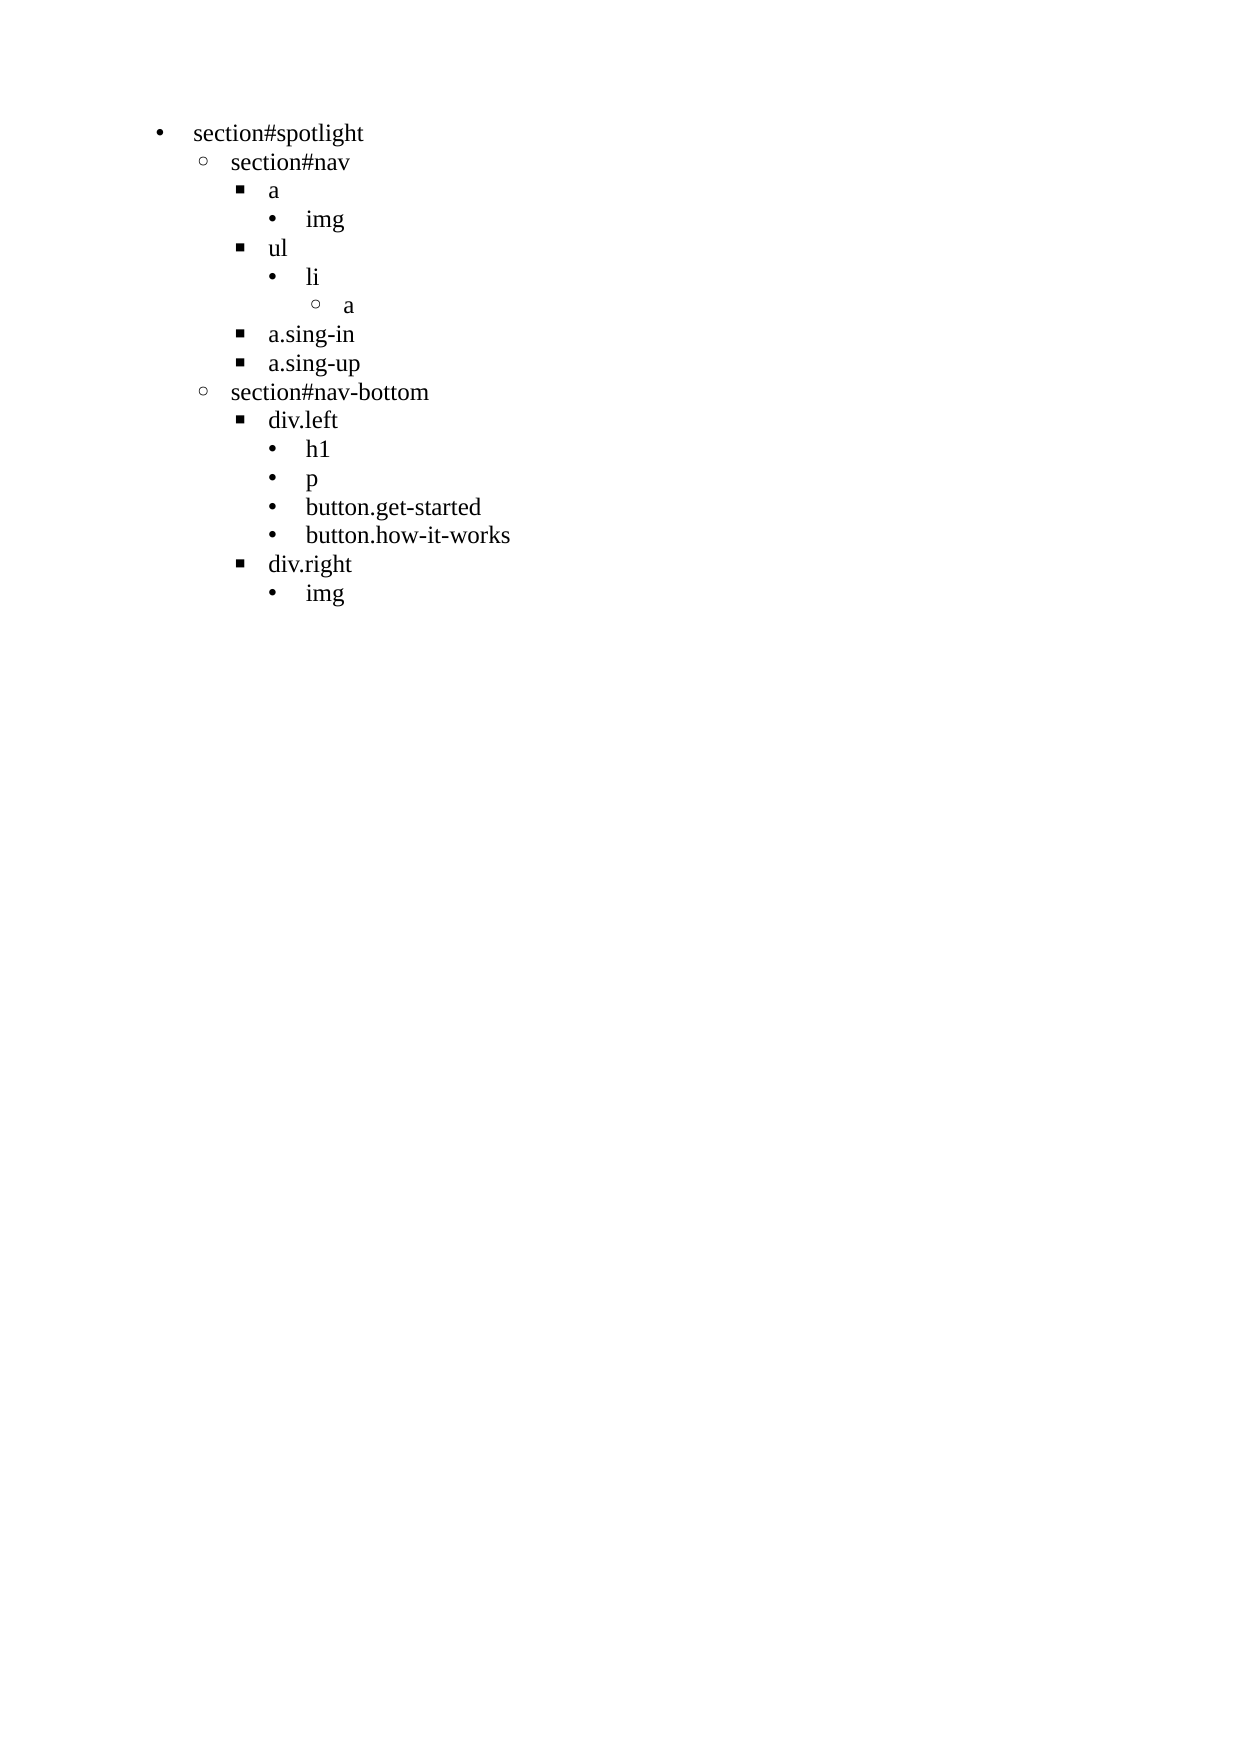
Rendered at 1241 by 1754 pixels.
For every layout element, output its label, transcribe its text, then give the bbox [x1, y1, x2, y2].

list a.sing-in [231, 319, 1122, 348]
list button.get-started [268, 492, 1122, 521]
list section#spotlight [156, 118, 1122, 147]
list ul [231, 233, 1122, 262]
list a.sing-up [231, 348, 1122, 377]
list img [268, 578, 1122, 607]
list a [306, 291, 1122, 319]
list li [268, 262, 1122, 291]
list div.left [231, 406, 1122, 434]
list p [268, 463, 1122, 492]
list img [268, 204, 1122, 233]
list h1 [268, 434, 1122, 463]
list div.right [231, 549, 1122, 578]
list section#nav [193, 147, 1122, 176]
list section#nav-bottom [193, 377, 1122, 406]
list a [231, 176, 1122, 204]
list button.how-it-works [268, 521, 1122, 549]
